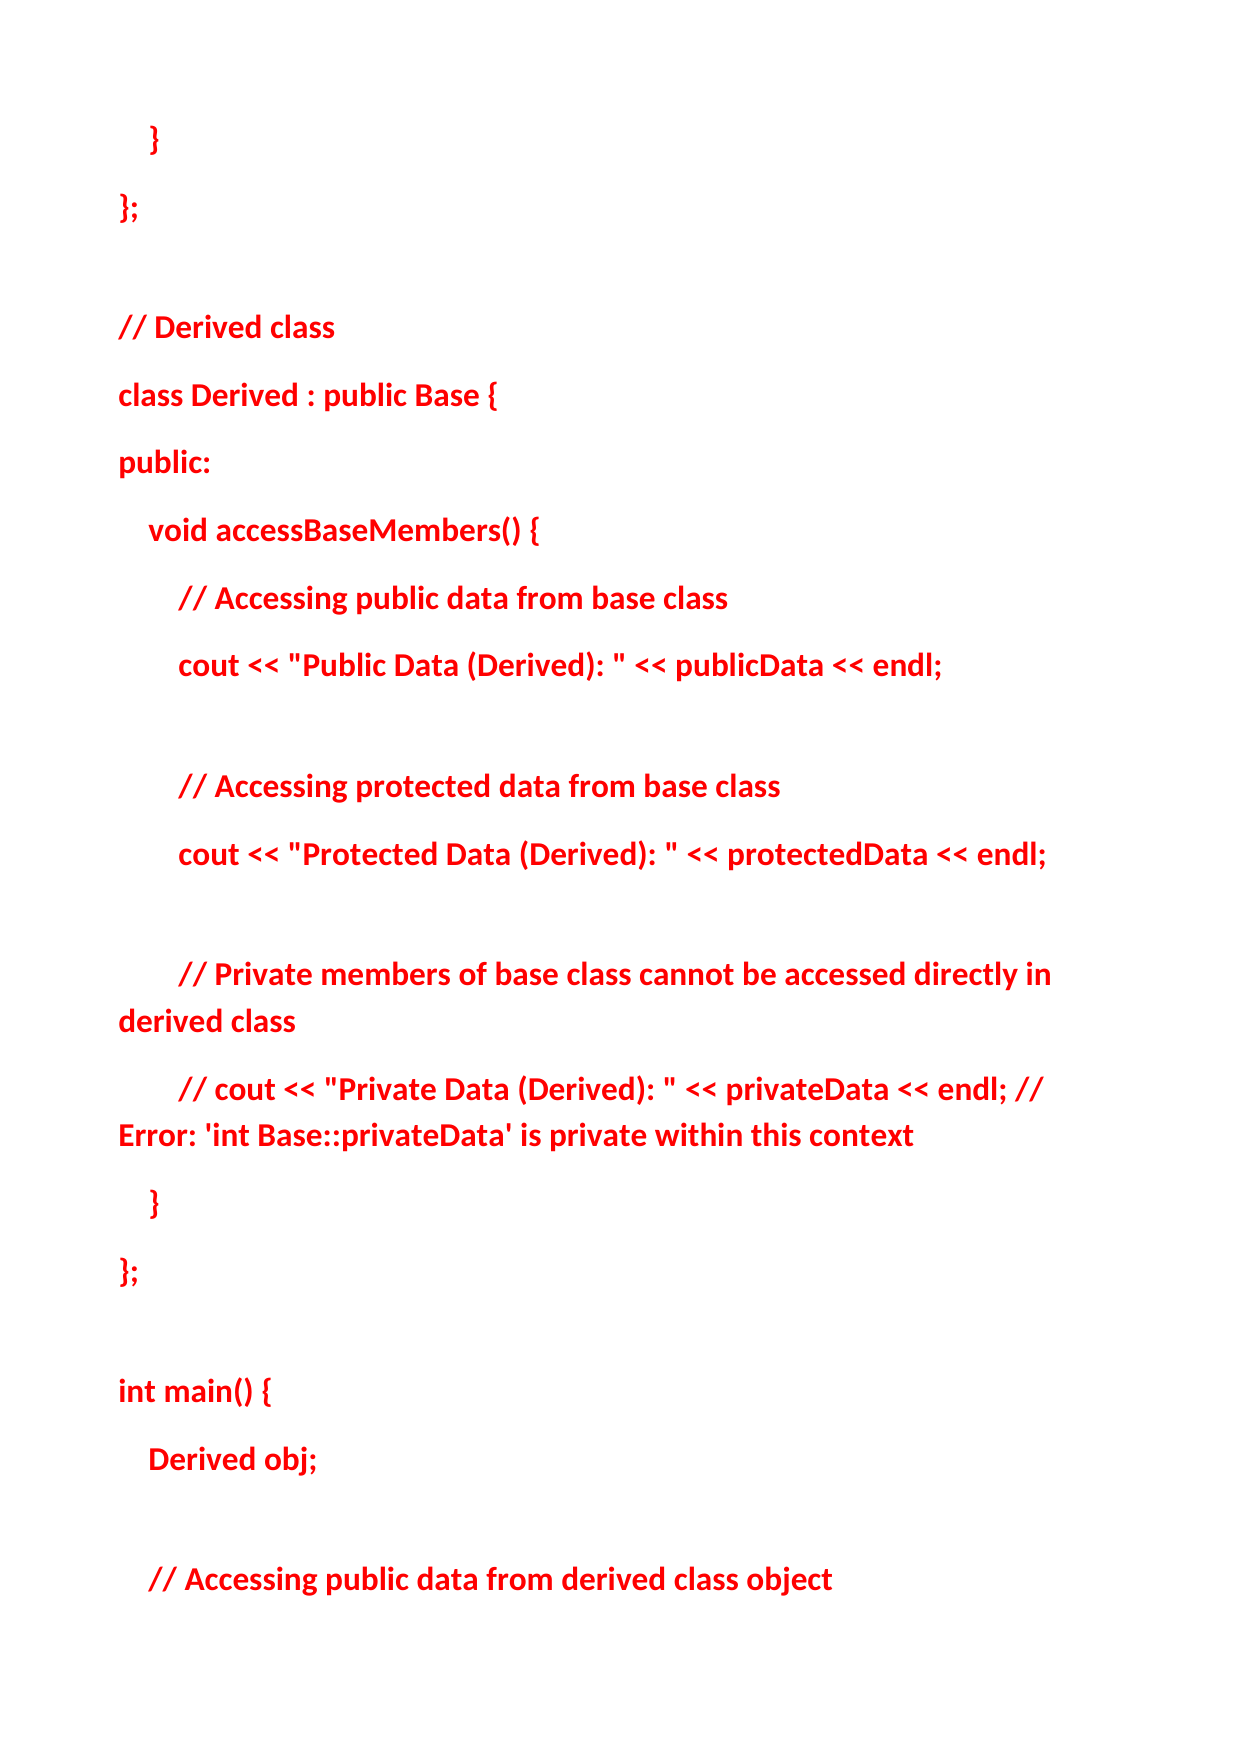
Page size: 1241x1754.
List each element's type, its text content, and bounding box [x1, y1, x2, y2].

text int main() { [118, 1370, 1122, 1411]
text // Accessing public data from derived class object [118, 1558, 1122, 1599]
text } [118, 1182, 1122, 1223]
text class Derived : public Base { [118, 374, 1122, 415]
text } [118, 118, 1122, 159]
text cout << "Protected Data (Derived): " << protectedData << endl; [118, 833, 1122, 873]
text cout << "Public Data (Derived): " << publicData << endl; [118, 644, 1122, 685]
text }; [118, 1249, 1122, 1290]
text // cout << "Private Data (Derived): " << privateData << endl; // Error: 'int Base::privateData' is private within this context [118, 1068, 1122, 1155]
text // Derived class [118, 306, 1122, 347]
text // Accessing protected data from base class [118, 765, 1122, 806]
text // Accessing public data from base class [118, 577, 1122, 617]
text void accessBaseMembers() { [118, 509, 1122, 550]
text // Private members of base class cannot be accessed directly in derived class [118, 953, 1122, 1041]
text public: [118, 442, 1122, 482]
text }; [118, 186, 1122, 226]
text Derived obj; [118, 1438, 1122, 1478]
